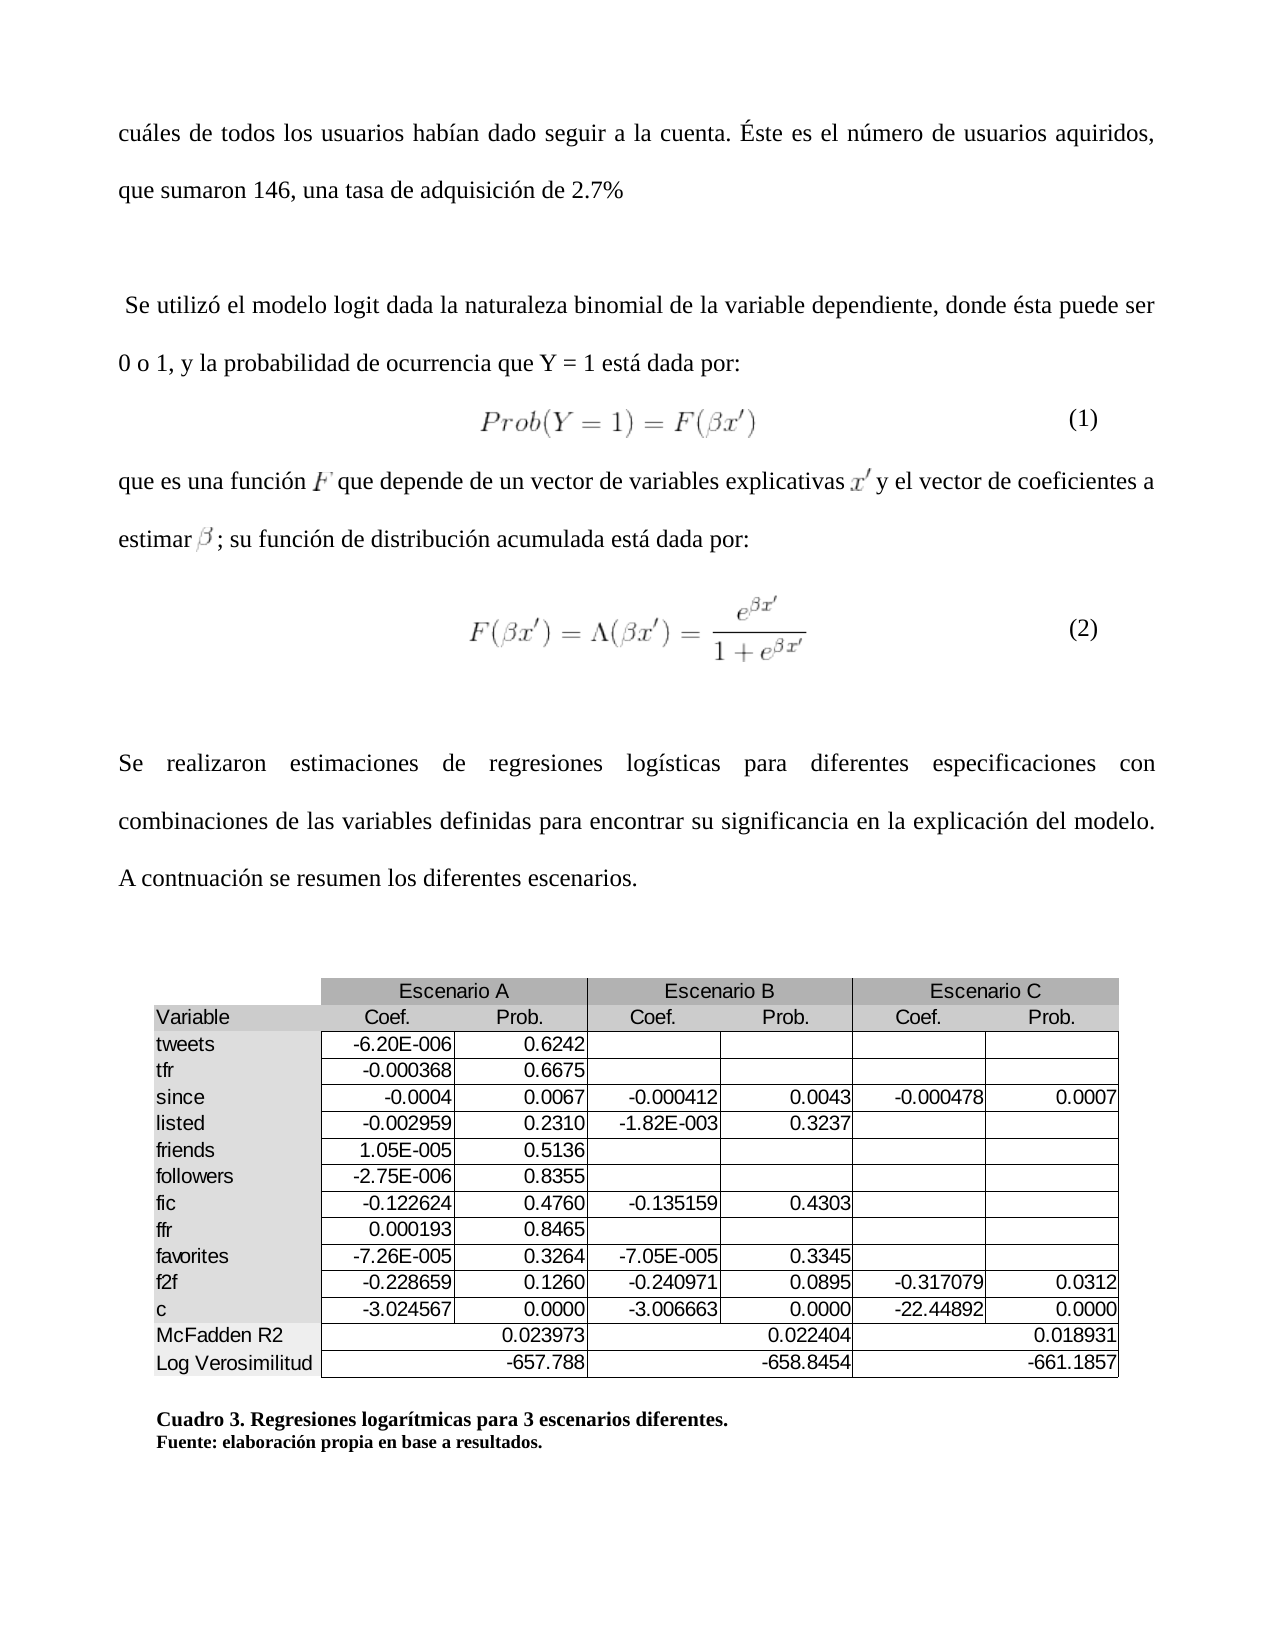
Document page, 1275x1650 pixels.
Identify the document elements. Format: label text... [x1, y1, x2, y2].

text que es una función que depende de un vector de variables explicativas y el vector de coeficientes a estimar ; su función de distribución acumulada está dada por: [118, 406, 1157, 553]
picture [196, 527, 214, 552]
text cuáles de todos los usuarios habían dado seguir a la cuenta. Éste es el número de usuarios aquiridos, que sumaron 146, una tasa de adquisición de 2.7% [118, 118, 1157, 204]
text Se realizaron estimaciones de regresiones logísticas para diferentes especificaciones con combinaciones de las variables definidas para encontrar su significancia en la explicación del modelo. A contnuación se resumen los diferentes escenarios. [118, 748, 1157, 892]
picture [311, 472, 334, 491]
picture [479, 409, 756, 438]
picture [850, 468, 872, 491]
picture [468, 594, 807, 662]
text Se utilizó el modelo logit dada la naturaleza binomial de la variable dependiente, donde ésta puede ser 0 o 1, y la probabilidad de ocurrencia que Y = 1 está dada por: [118, 291, 1157, 377]
